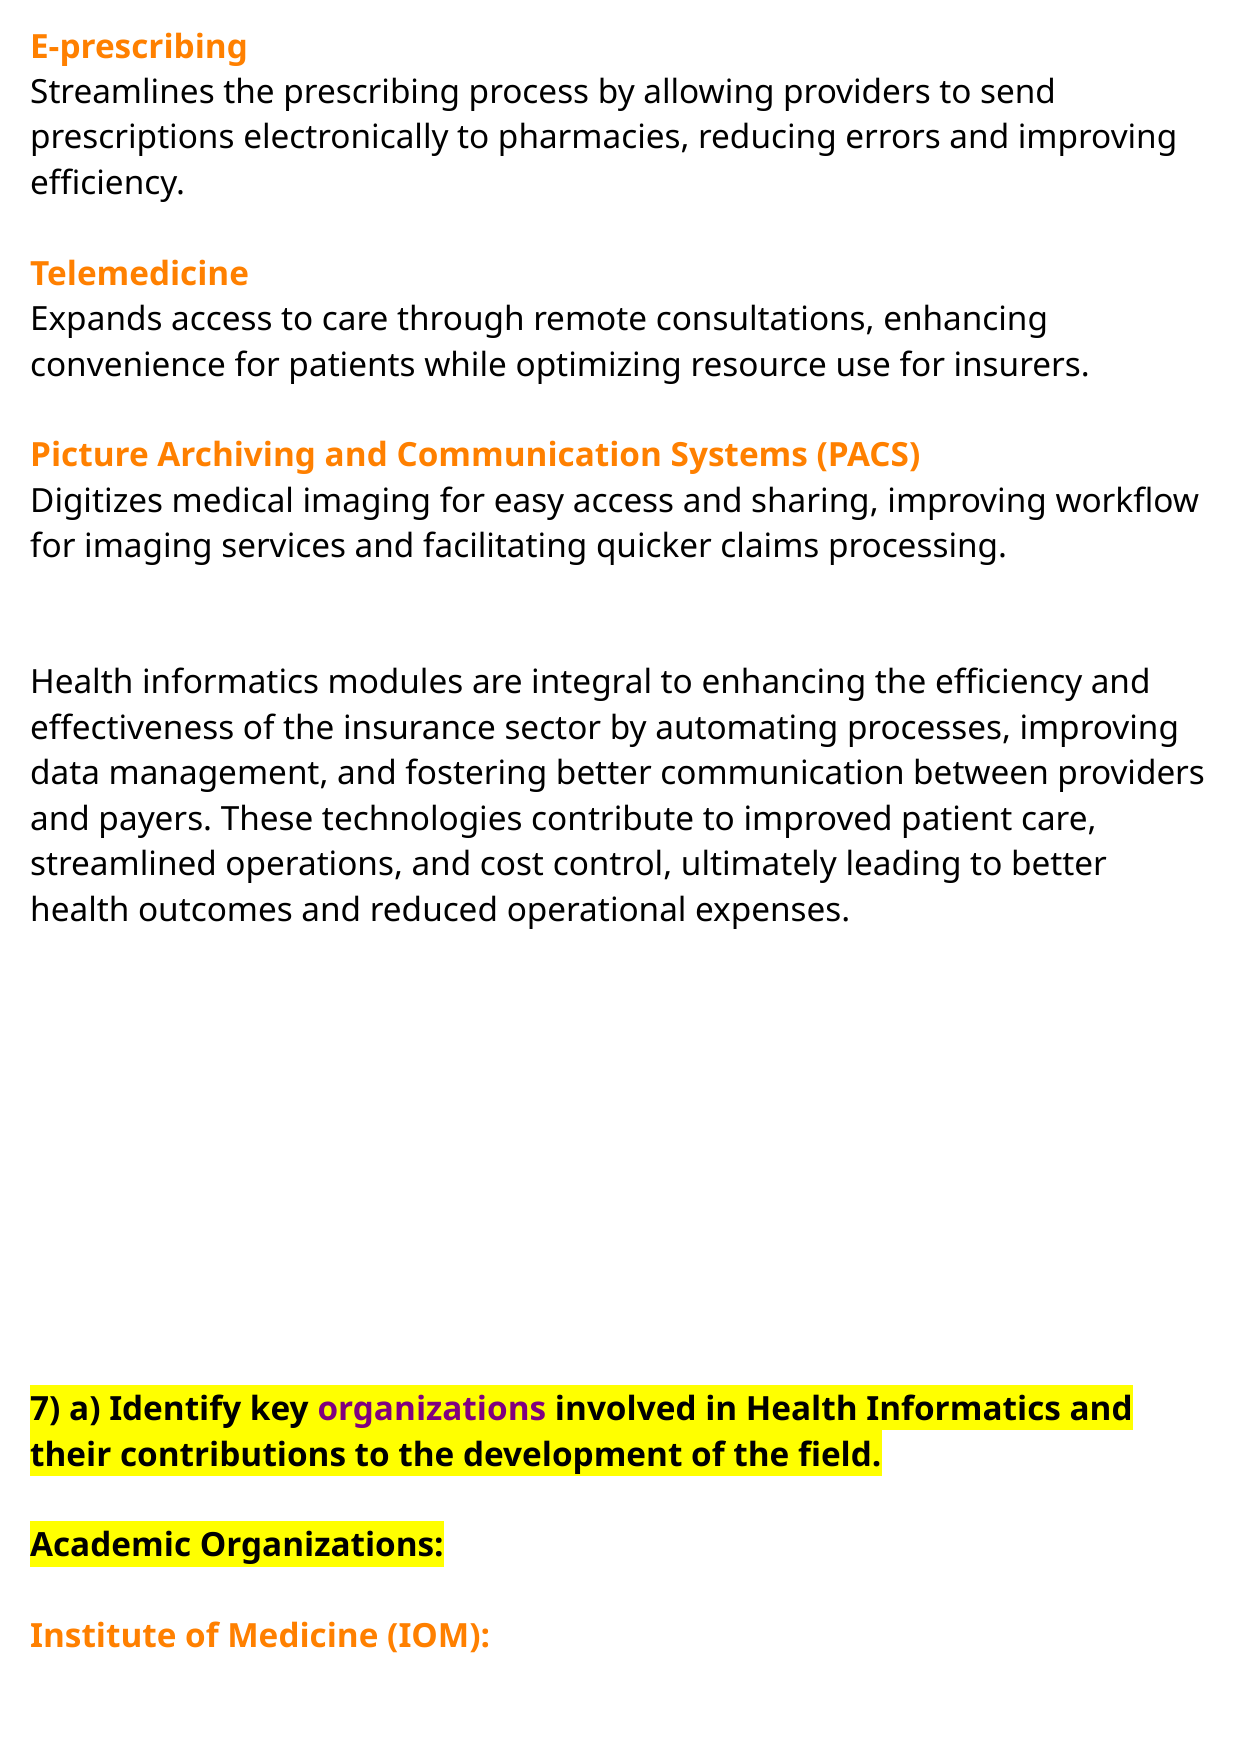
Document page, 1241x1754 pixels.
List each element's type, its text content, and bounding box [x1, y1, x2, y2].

subtitle Health informatics modules are integral to enhancing the efficiency and effectiveness of the insurance sector by automating processes, improving data management, and fostering better communication between providers and payers. These technologies contribute to improved patient care, streamlined operations, and cost control, ultimately leading to better health outcomes and reduced operational expenses. [30, 613, 1211, 931]
subtitle E-prescribing Streamlines the prescribing process by allowing providers to send prescriptions electronically to pharmacies, reducing errors and improving efficiency. Telemedicine Expands access to care through remote consultations, enhancing convenience for patients while optimizing resource use for insurers. Picture Archiving and Communication Systems (PACS) Digitizes medical imaging for easy access and sharing, improving workflow for imaging services and facilitating quicker claims processing. [30, 22, 1211, 613]
subtitle Academic Organizations: [30, 1521, 1211, 1612]
subtitle 7) a) Identify key organizations involved in Health Informatics and their contributions to the development of the field. [30, 1385, 1211, 1476]
subtitle Institute of Medicine (IOM): [30, 1612, 1211, 1657]
